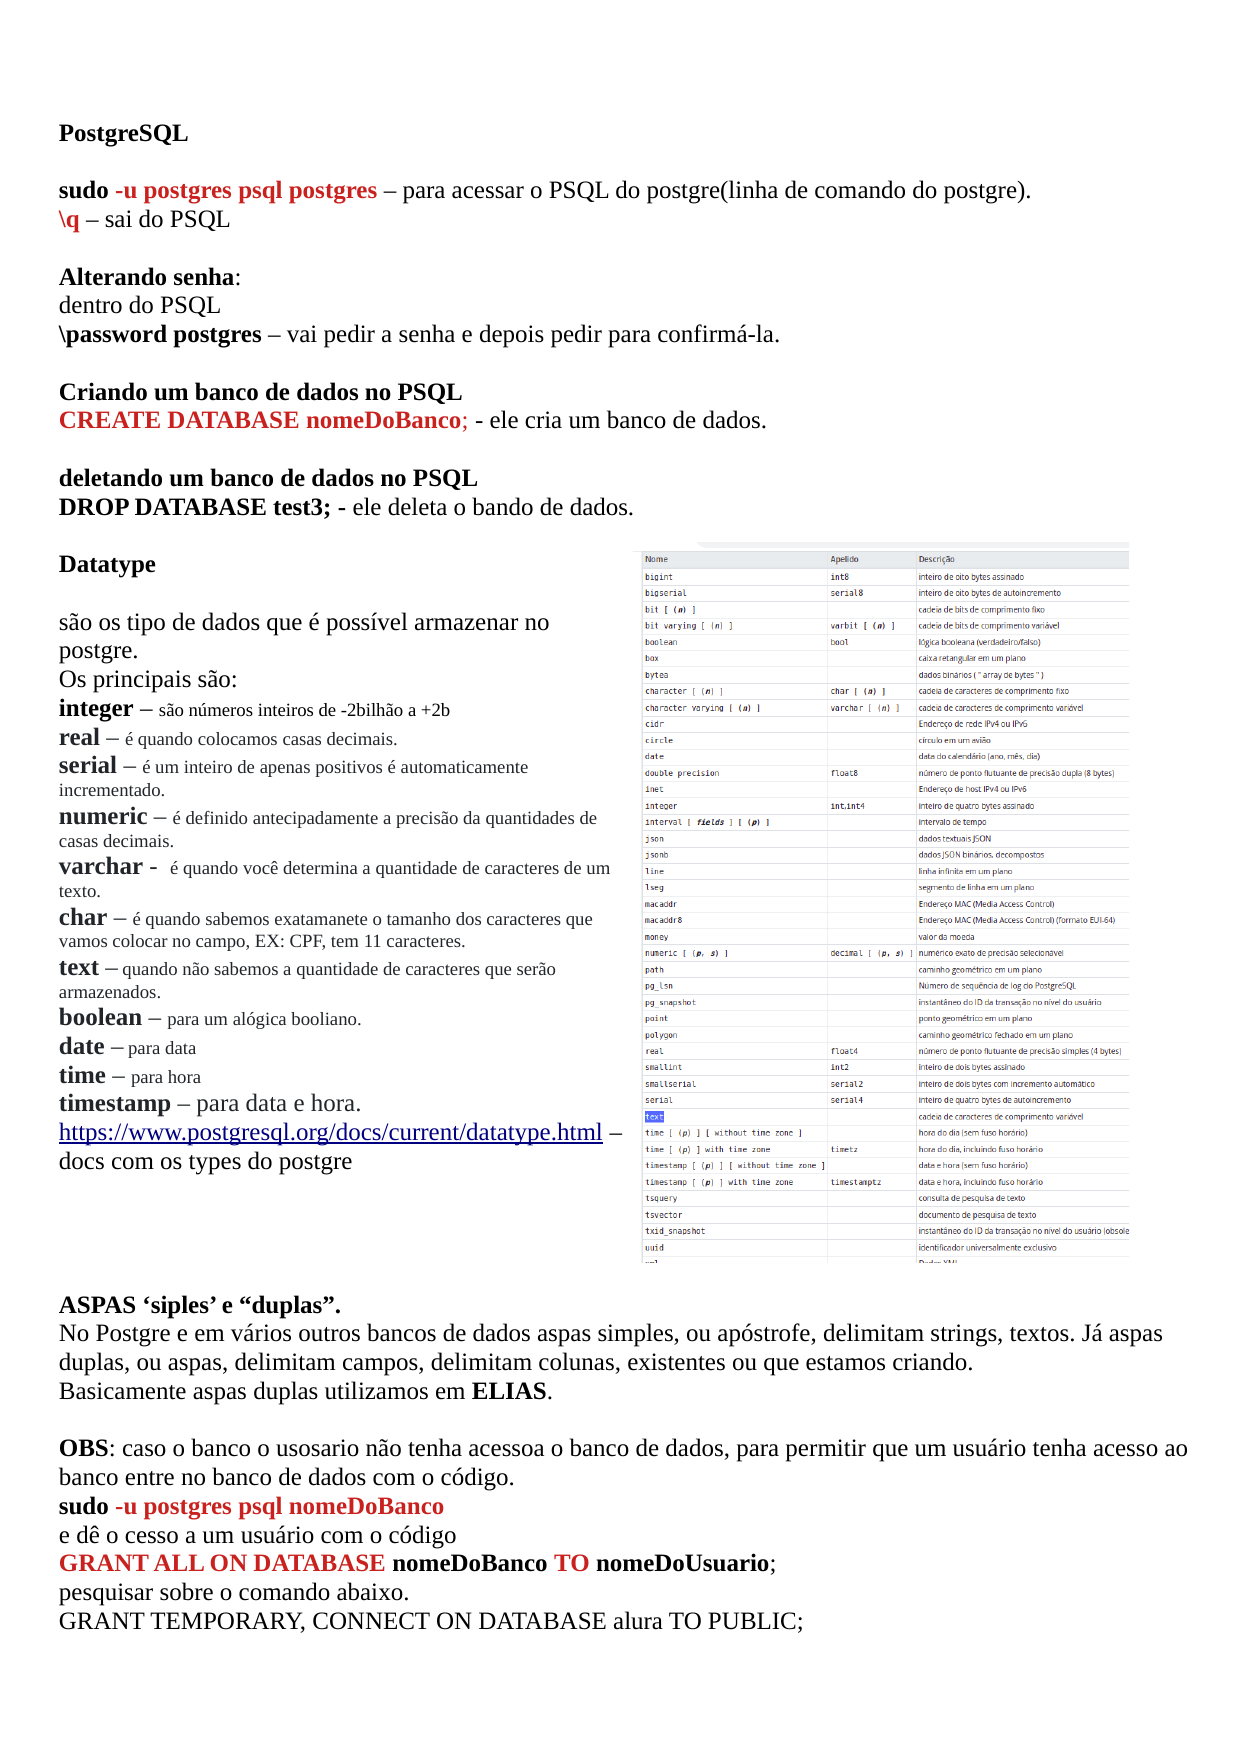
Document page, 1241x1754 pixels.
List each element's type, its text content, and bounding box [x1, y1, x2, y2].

text boolean – para um alógica booliano. [59, 1002, 632, 1031]
text [1130, 952, 1198, 1002]
text DROP DATABASE test3; - ele deleta o bando de dados. [59, 492, 1198, 521]
text PostgreSQL [59, 118, 1198, 147]
text date – para data [59, 1031, 632, 1060]
text [1130, 664, 1198, 693]
text numeric – é definido antecipadamente a precisão da quantidades de casas decimais. [59, 801, 632, 851]
text [1130, 1088, 1198, 1117]
text [1130, 751, 1198, 801]
text [1130, 722, 1198, 751]
text Datatype [59, 549, 632, 578]
text [1130, 1060, 1198, 1088]
text serial – é um inteiro de apenas positivos é automaticamente incrementado. [59, 751, 632, 801]
text [1130, 1002, 1198, 1031]
text [1130, 801, 1198, 851]
text são os tipo de dados que é possível armazenar no postgre. [59, 607, 632, 664]
text OBS: caso o banco o usosario não tenha acessoa o banco de dados, para permitir que um usuário tenha acesso ao banco entre no banco de dados com o código. [59, 1433, 1198, 1491]
text sudo -u postgres psql nomeDoBanco [59, 1491, 1198, 1520]
text [1130, 607, 1198, 664]
text No Postgre e em vários outros bancos de dados aspas simples, ou apóstrofe, delimitam strings, textos. Já aspas duplas, ou aspas, delimitam campos, delimitam colunas, existentes ou que estamos criando. [59, 1318, 1198, 1376]
text ASPAS ‘siples’ e “duplas”. [59, 1290, 1198, 1318]
text GRANT ALL ON DATABASE nomeDoBanco TO nomeDoUsuario; [59, 1548, 1198, 1577]
text [1130, 549, 1198, 578]
text [1130, 693, 1198, 722]
text https://www.postgresql.org/docs/current/datatype.html – docs com os types do postgre [59, 1117, 632, 1175]
text GRANT TEMPORARY, CONNECT ON DATABASE alura TO PUBLIC; [59, 1606, 1198, 1635]
text e dê o cesso a um usuário com o código [59, 1520, 1198, 1548]
picture [632, 542, 1130, 1263]
text sudo -u postgres psql postgres – para acessar o PSQL do postgre(linha de comando do postgre). [59, 176, 1198, 204]
text timestamp – para data e hora. [59, 1088, 632, 1117]
text char – é quando sabemos exatamanete o tamanho dos caracteres que vamos colocar no campo, EX: CPF, tem 11 caracteres. [59, 902, 632, 952]
text varchar - é quando você determina a quantidade de caracteres de um texto. [59, 851, 632, 902]
text CREATE DATABASE nomeDoBanco; - ele cria um banco de dados. [59, 406, 1198, 434]
text text – quando não sabemos a quantidade de caracteres que serão armazenados. [59, 952, 632, 1002]
text time – para hora [59, 1060, 632, 1088]
text deletando um banco de dados no PSQL [59, 463, 1198, 492]
text Alterando senha: [59, 262, 1198, 291]
text Os principais são: [59, 664, 632, 693]
text [1130, 1031, 1198, 1060]
text \q – sai do PSQL [59, 204, 1198, 233]
text [1130, 851, 1198, 902]
text [1130, 902, 1198, 952]
text real – é quando colocamos casas decimais. [59, 722, 632, 751]
text pesquisar sobre o comando abaixo. [59, 1577, 1198, 1606]
text dentro do PSQL [59, 291, 1198, 319]
text Criando um banco de dados no PSQL [59, 377, 1198, 406]
text \password postgres – vai pedir a senha e depois pedir para confirmá-la. [59, 319, 1198, 348]
text [1130, 1117, 1198, 1175]
text integer – são números inteiros de -2bilhão a +2b [59, 693, 632, 722]
text Basicamente aspas duplas utilizamos em ELIAS. [59, 1376, 1198, 1405]
